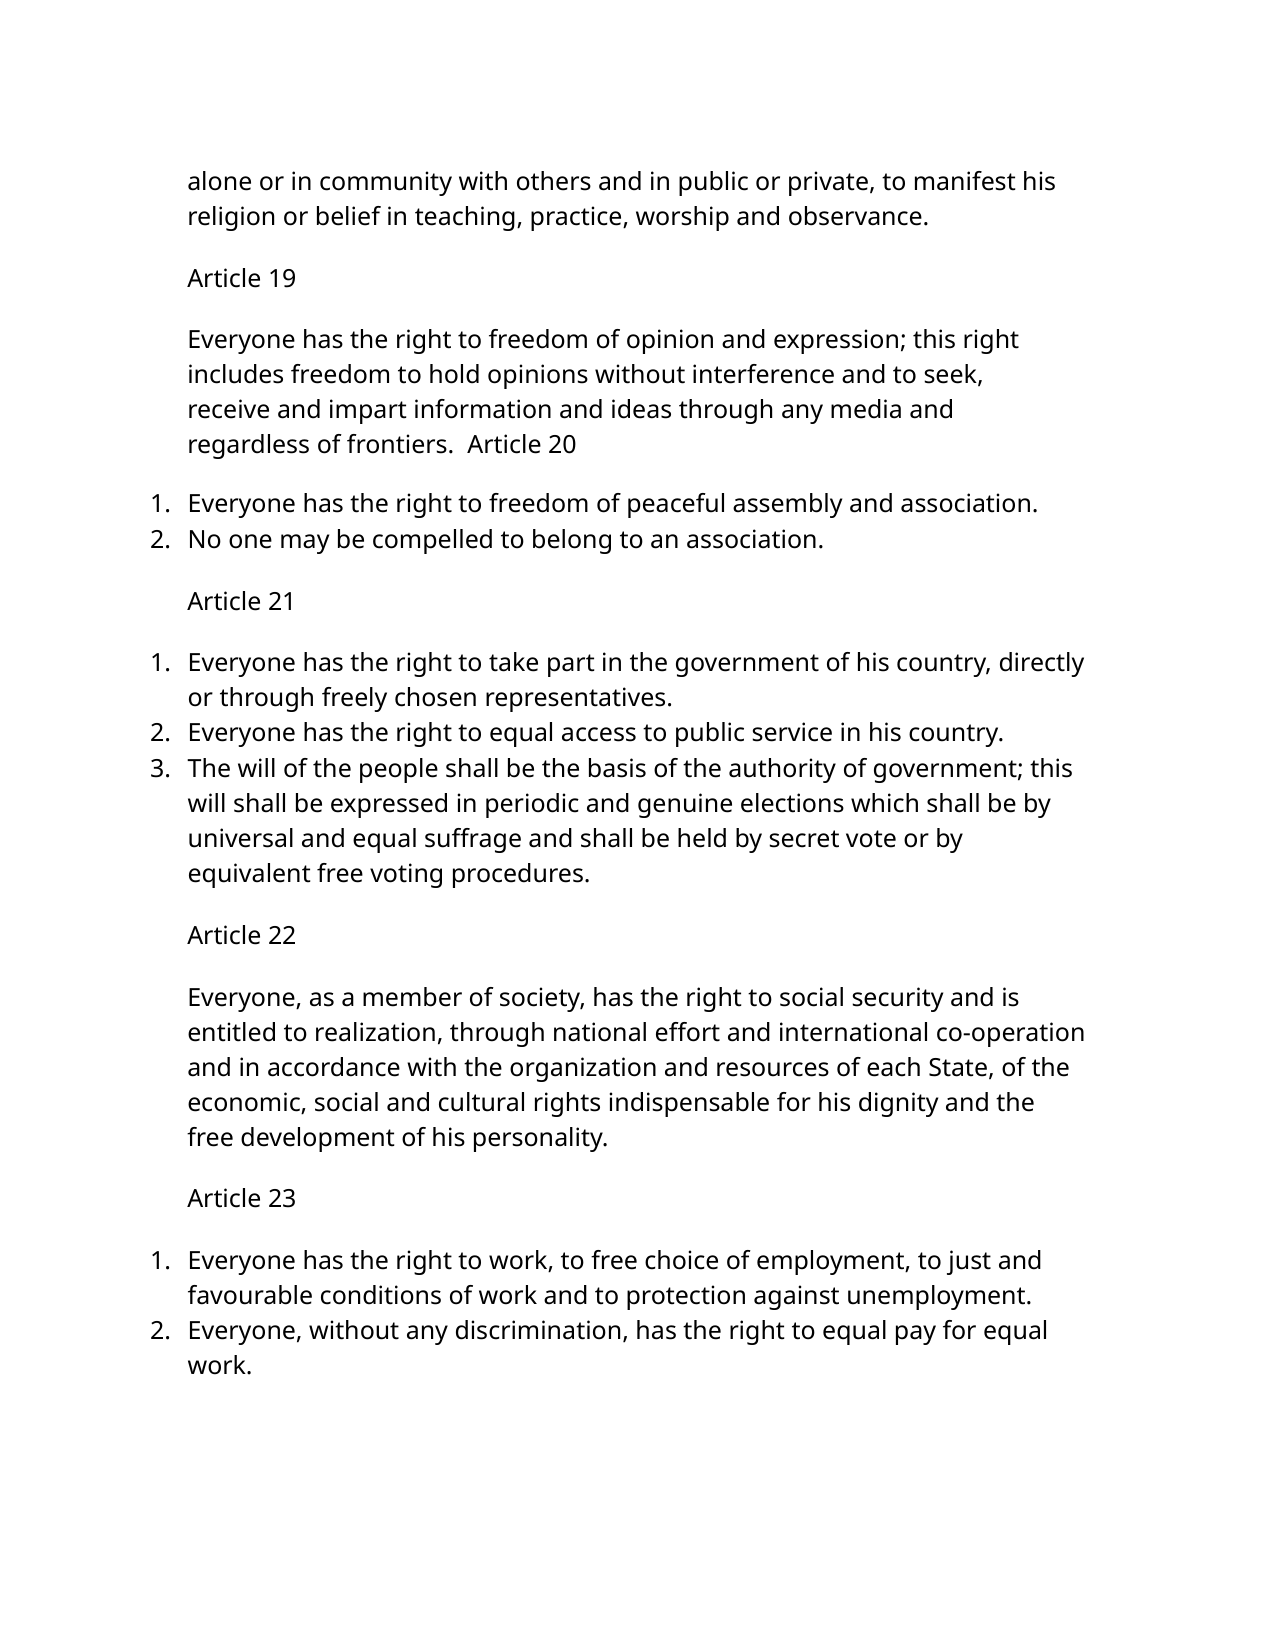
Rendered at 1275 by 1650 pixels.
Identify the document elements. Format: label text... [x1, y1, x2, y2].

text Everyone, as a member of society, has the right to social security and is entitled to realization, through national effort and international co-operation and in accordance with the organization and resources of each State, of the economic, social and cultural rights indispensable for his dignity and the free development of his personality. [187, 979, 1087, 1153]
list Everyone has the right to equal access to public service in his country. [150, 715, 1087, 749]
text Everyone has the right to freedom of opinion and expression; this right includes freedom to hold opinions without interference and to seek, receive and impart information and ideas through any media and regardless of frontiers. Article 20 [187, 322, 1063, 461]
list Everyone has the right to freedom of peaceful assembly and association. [150, 486, 1087, 520]
text alone or in community with others and in public or private, to manifest his religion or belief in teaching, practice, worship and observance. [187, 163, 1087, 233]
text Article 23 [187, 1181, 1087, 1215]
list Everyone has the right to take part in the government of his country, directly or through freely chosen representatives. [150, 645, 1087, 714]
list No one may be compelled to belong to an association. [150, 522, 1087, 556]
text Article 19 [187, 260, 1087, 294]
list Everyone has the right to work, to free choice of employment, to just and favourable conditions of work and to protection against unemployment. [150, 1243, 1087, 1312]
list Everyone, without any discrimination, has the right to equal pay for equal work. [150, 1313, 1087, 1382]
text Article 21 [187, 583, 1087, 617]
list The will of the people shall be the basis of the authority of government; this will shall be expressed in periodic and genuine elections which shall be by universal and equal suffrage and shall be held by secret vote or by equivalent free voting procedures. [150, 751, 1087, 890]
text Article 22 [187, 918, 1087, 952]
